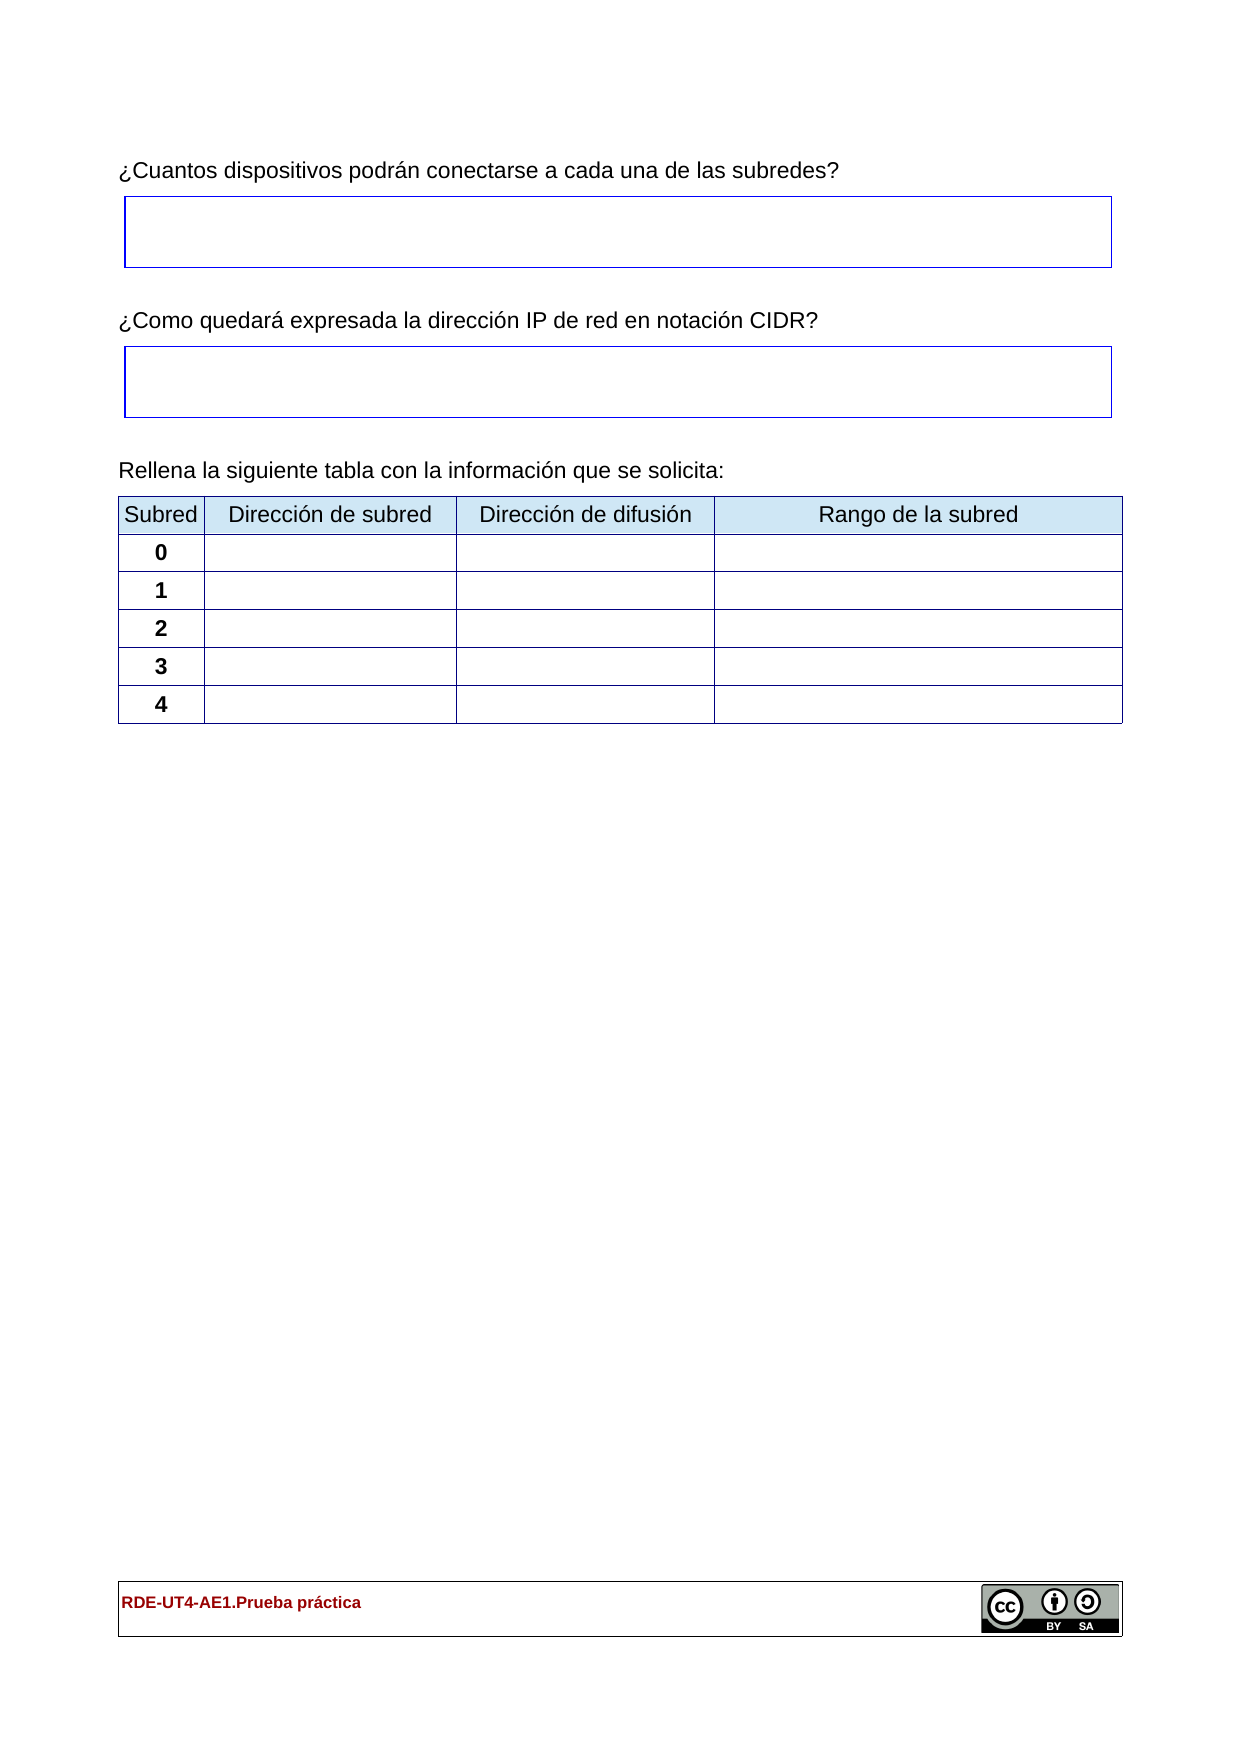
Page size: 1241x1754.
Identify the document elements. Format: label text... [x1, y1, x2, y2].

table_cell [457, 610, 714, 647]
table_cell [205, 610, 456, 647]
table_cell 3 [119, 648, 204, 685]
table_cell [715, 535, 1122, 571]
table_header [126, 347, 1111, 417]
table_cell [457, 648, 714, 685]
table_cell 2 [119, 610, 204, 647]
table_header Dirección de difusión [457, 497, 714, 533]
table_header Rango de la subred [715, 497, 1122, 533]
table_header Subred [119, 497, 204, 533]
table_cell [457, 535, 714, 571]
text ¿Cuantos dispositivos podrán conectarse a cada una de las subredes? [118, 157, 1122, 183]
table_header Dirección de subred [205, 497, 456, 533]
table_cell [205, 572, 456, 609]
table_cell [457, 686, 714, 723]
table_cell [205, 686, 456, 723]
table_cell 1 [119, 572, 204, 609]
table_cell 0 [119, 535, 204, 571]
text ¿Como quedará expresada la dirección IP de red en notación CIDR? [118, 307, 1122, 333]
picture [981, 1584, 1119, 1633]
table_cell [715, 572, 1122, 609]
table_cell [205, 648, 456, 685]
table_cell [715, 610, 1122, 647]
table_cell [457, 572, 714, 609]
table_cell [715, 686, 1122, 723]
table_header [126, 197, 1111, 267]
table_cell [715, 648, 1122, 685]
table_cell 4 [119, 686, 204, 723]
table_cell [205, 535, 456, 571]
text Rellena la siguiente tabla con la información que se solicita: [118, 457, 1122, 483]
